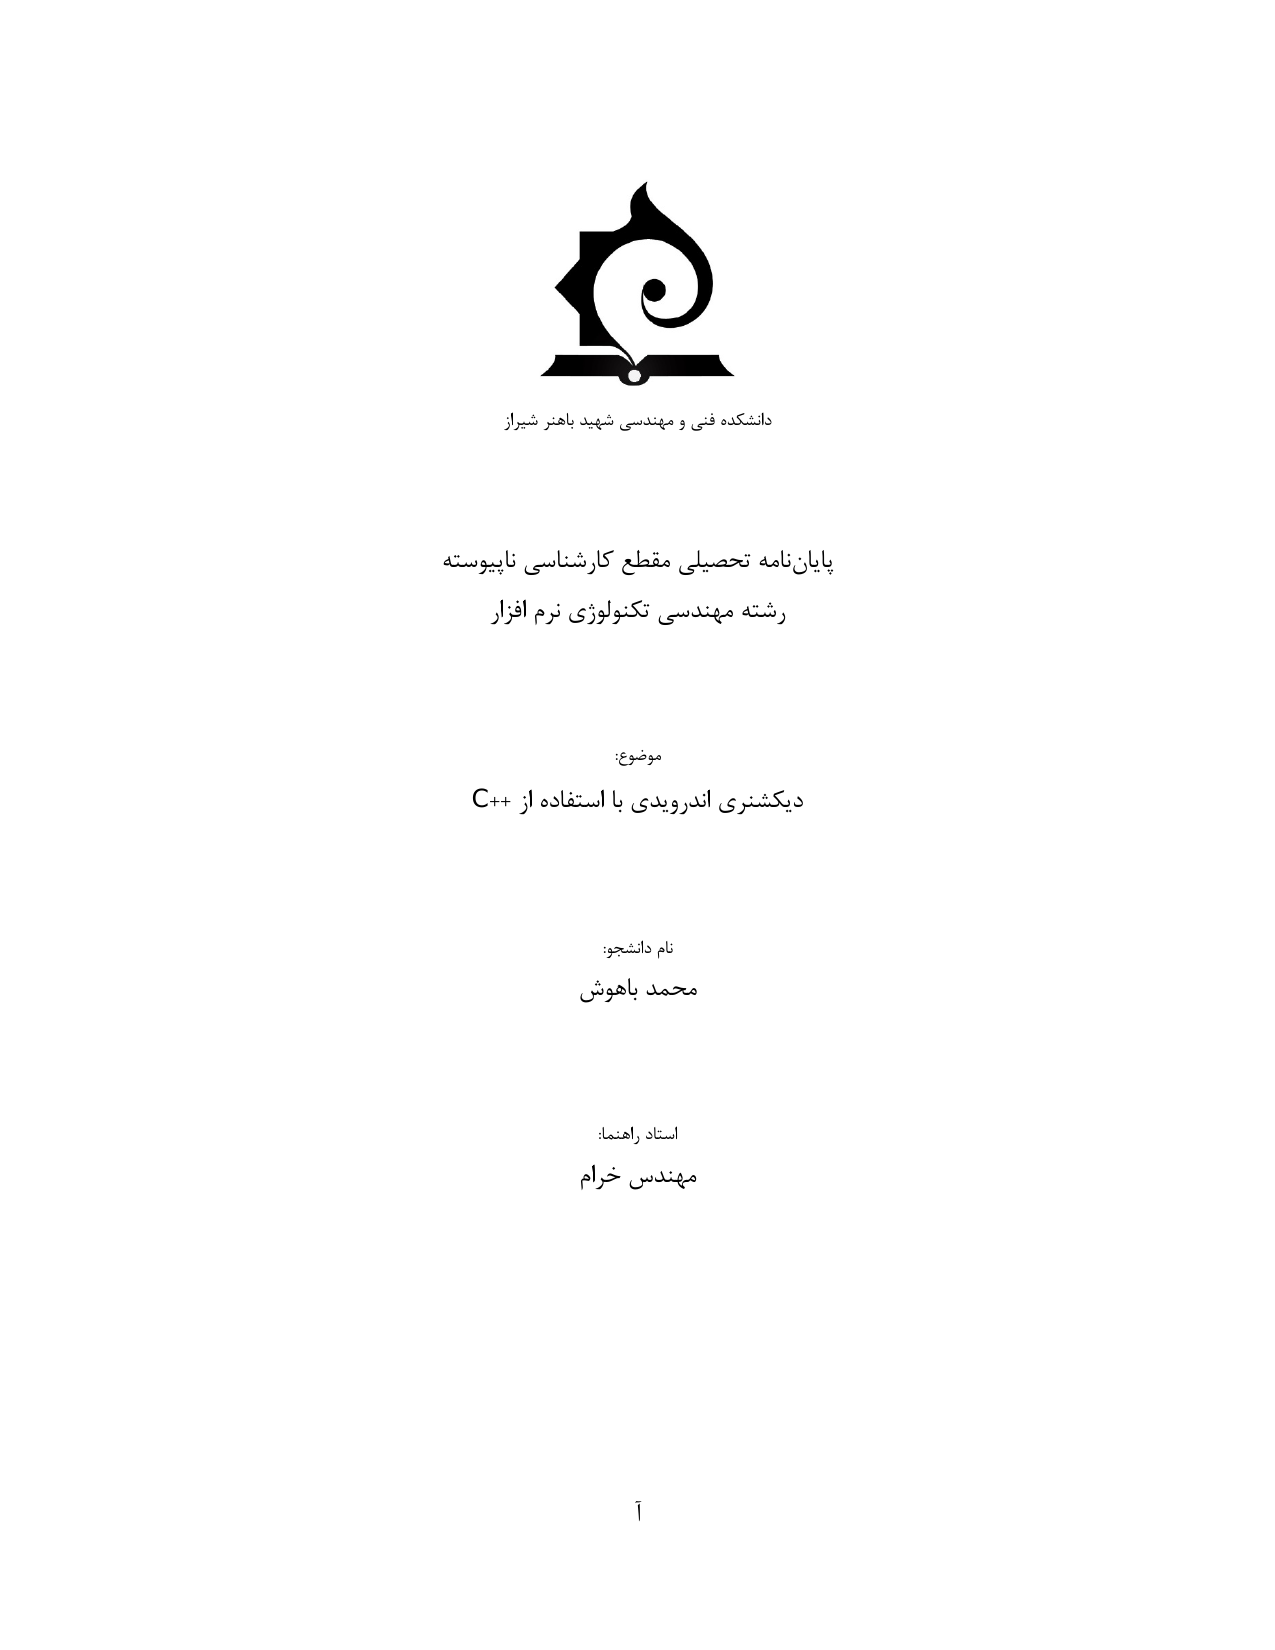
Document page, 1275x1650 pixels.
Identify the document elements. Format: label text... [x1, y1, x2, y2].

text موضوع: [118, 747, 1157, 768]
text محمد باهوش [118, 977, 1157, 1006]
text رشته مهندسی تکنولوژی نرم افزار [118, 598, 1157, 627]
text استاد راهنما: [118, 1126, 1157, 1146]
text مهندس خرام [118, 1163, 1157, 1192]
picture [533, 173, 741, 392]
text دانشکده فنی و مهندسی شهید باهنر شیراز [118, 412, 1157, 433]
text پایان‌نامه تحصیلی مقطع کارشناسی ناپیوسته [118, 548, 1157, 577]
text دیکشنری اندرویدی با استفاده از ++C [118, 784, 1157, 817]
text نام دانشجو: [118, 939, 1157, 960]
